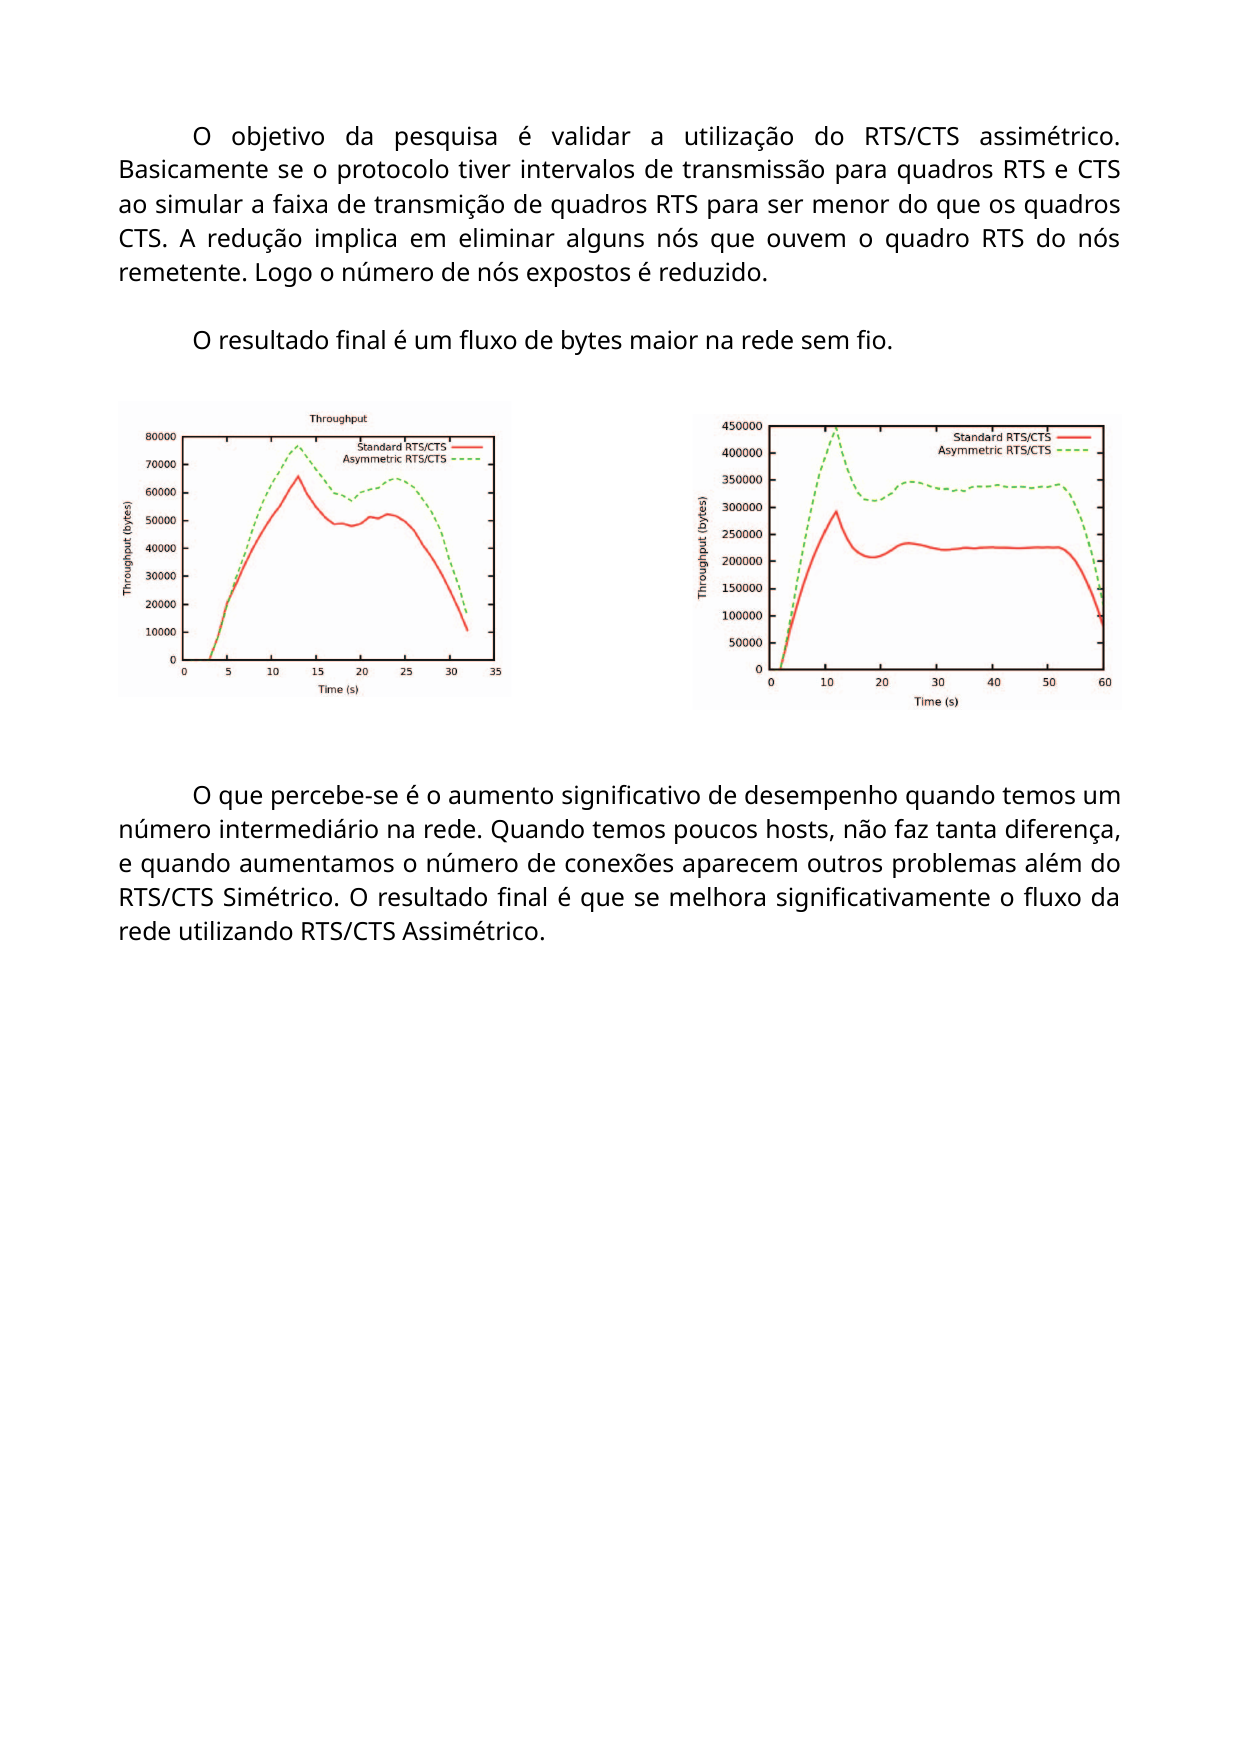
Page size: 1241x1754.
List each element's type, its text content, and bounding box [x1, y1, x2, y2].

text O resultado final é um fluxo de bytes maior na rede sem fio. [118, 322, 1122, 357]
text O que percebe-se é o aumento significativo de desempenho quando temos um número intermediário na rede. Quando temos poucos hosts, não faz tanta diferença, e quando aumentamos o número de conexões aparecem outros problemas além do RTS/CTS Simétrico. O resultado final é que se melhora significativamente o fluxo da rede utilizando RTS/CTS Assimétrico. [118, 778, 1122, 948]
text O objetivo da pesquisa é validar a utilização do RTS/CTS assimétrico. Basicamente se o protocolo tiver intervalos de transmissão para quadros RTS e CTS ao simular a faixa de transmição de quadros RTS para ser menor do que os quadros CTS. A redução implica em eliminar alguns nós que ouvem o quadro RTS do nós remetente. Logo o número de nós expostos é reduzido. [118, 118, 1122, 288]
picture [118, 401, 512, 697]
picture [692, 414, 1123, 710]
